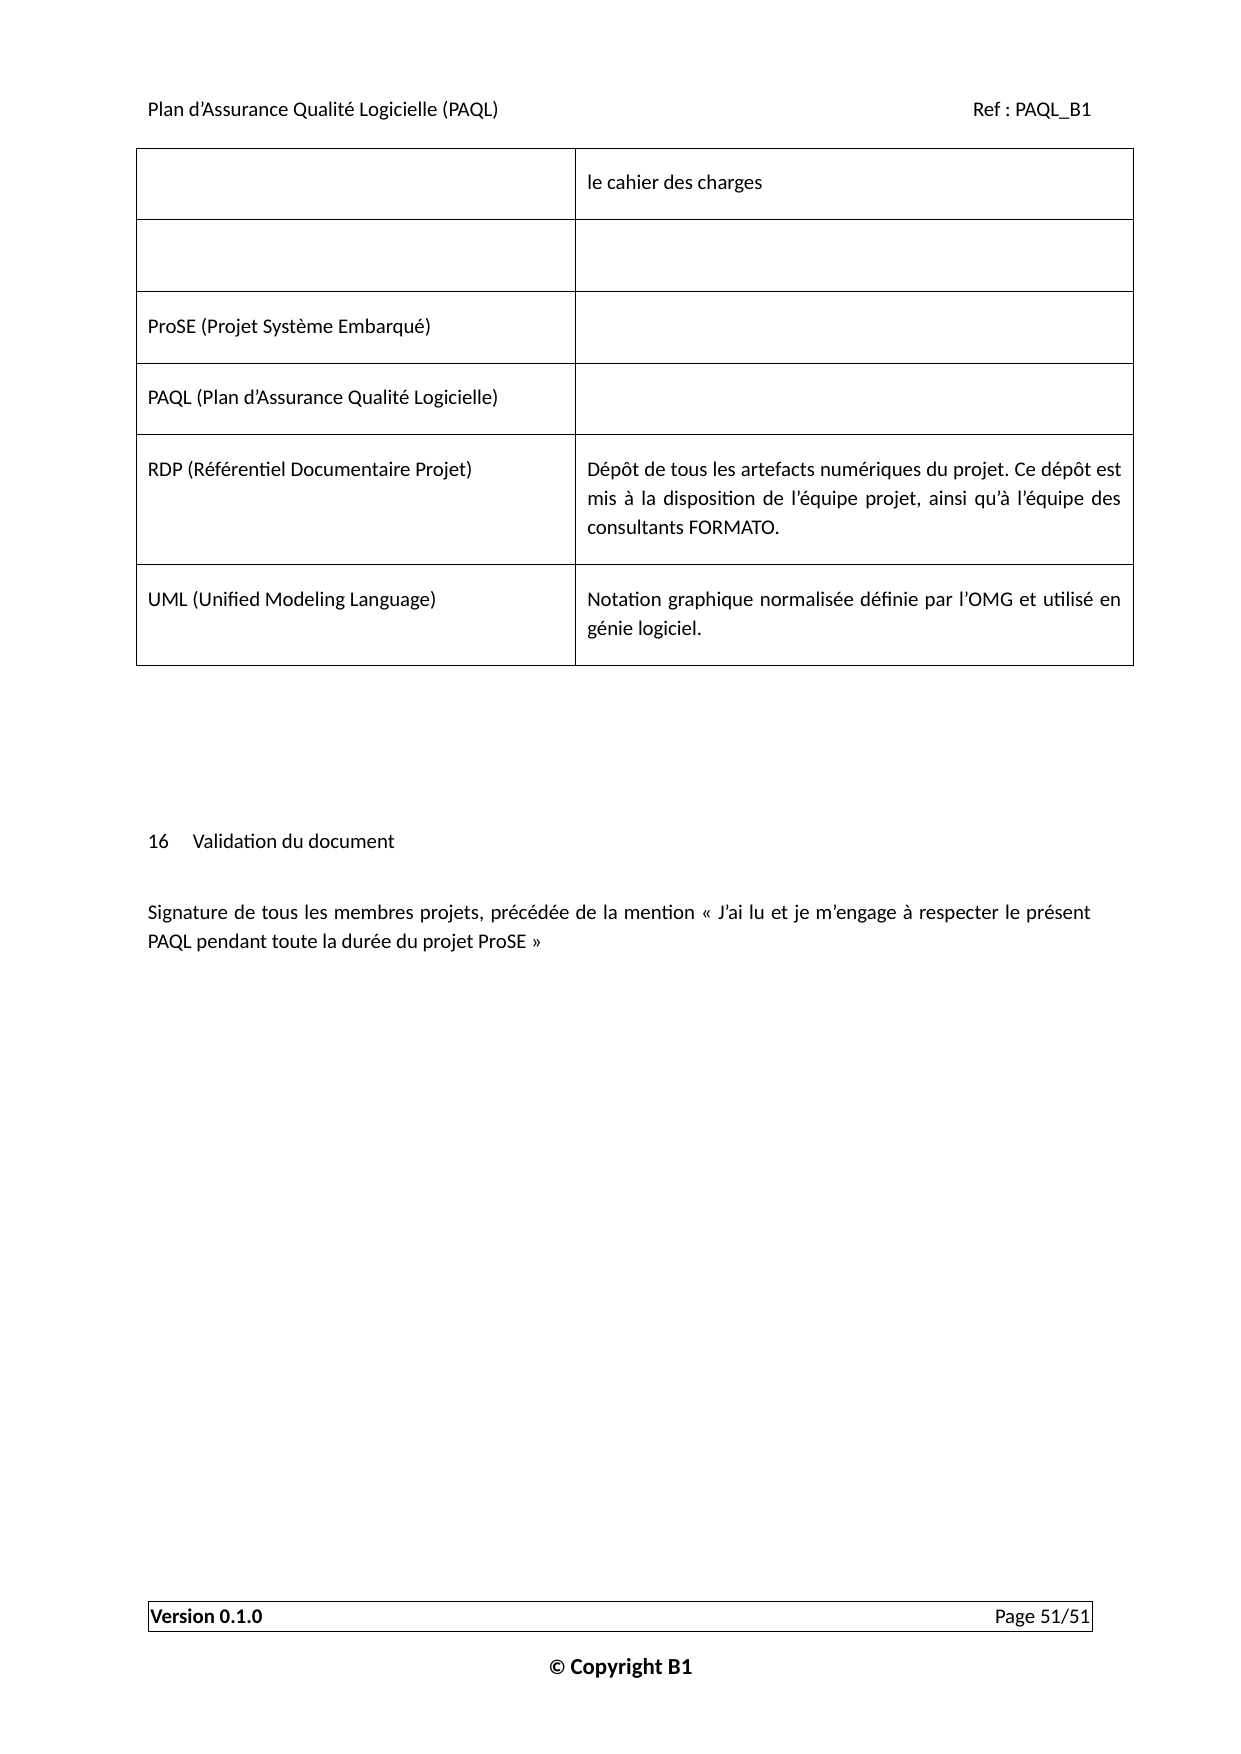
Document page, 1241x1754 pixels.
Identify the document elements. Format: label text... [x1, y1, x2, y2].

table_cell RDP (Référentiel Documentaire Projet) [137, 435, 575, 564]
table_cell Dépôt de tous les artefacts numériques du projet. Ce dépôt est mis à la disposition de l’équipe projet, ainsi qu’à l’équipe des consultants FORMATO. [576, 435, 1133, 564]
table_cell [137, 149, 575, 219]
table_cell ProSE (Projet Système Embarqué) [137, 292, 575, 363]
table_cell Notation graphique normalisée définie par l’OMG et utilisé en génie logiciel. [576, 565, 1133, 665]
text Signature de tous les membres projets, précédée de la mention « J’ai lu et je m’engage à respecter le présent PAQL pendant toute la durée du projet ProSE » [148, 899, 1093, 954]
table_cell [137, 220, 575, 291]
table_cell [576, 220, 1133, 291]
table_cell UML (Unified Modeling Language) [137, 565, 575, 665]
table_cell PAQL (Plan d’Assurance Qualité Logicielle) [137, 364, 575, 434]
table_cell [576, 292, 1133, 363]
table_cell le cahier des charges [576, 149, 1133, 219]
table_cell [576, 364, 1133, 434]
list Validation du document [148, 828, 1093, 854]
